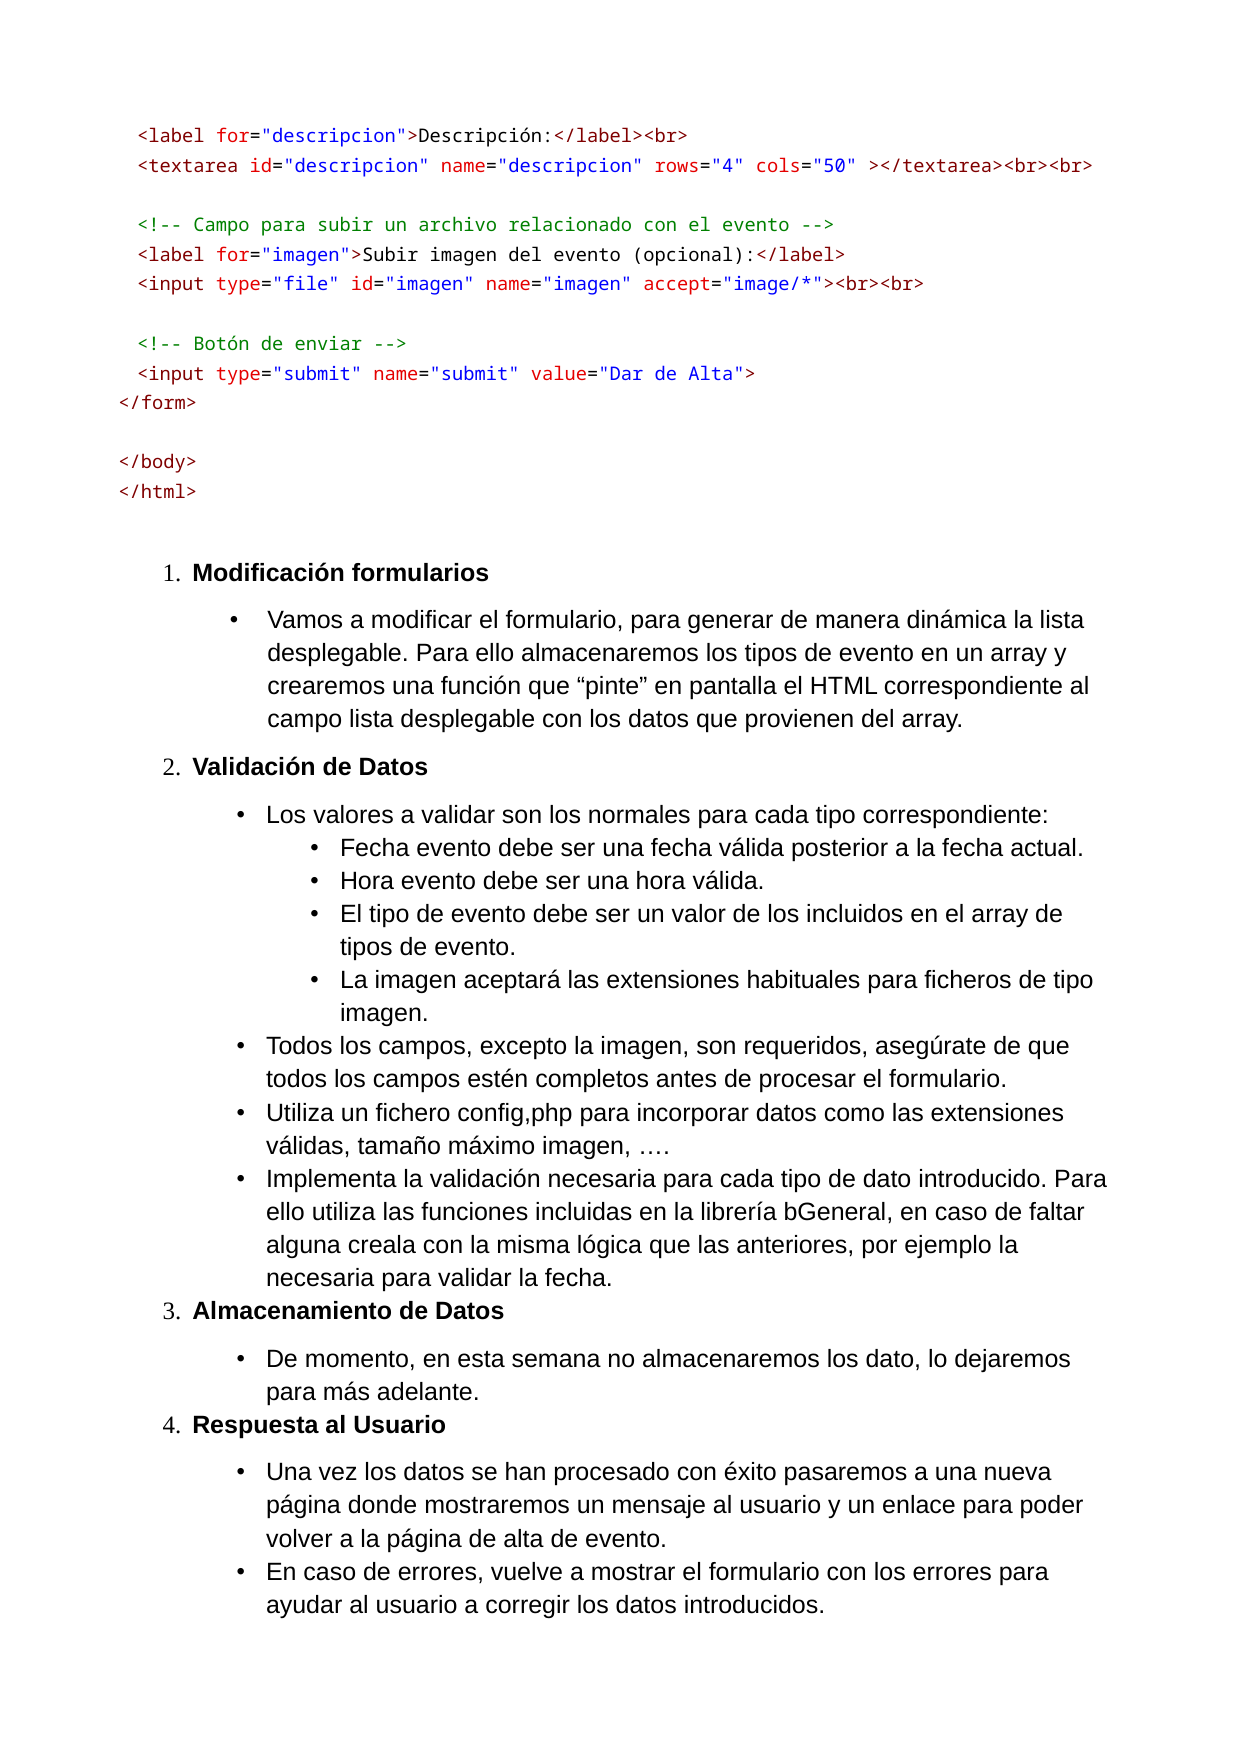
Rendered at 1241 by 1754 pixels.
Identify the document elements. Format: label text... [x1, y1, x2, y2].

text <input type="file" id="imagen" name="imagen" accept="image/*"><br><br> [118, 267, 1122, 296]
list El tipo de evento debe ser un valor de los incluidos en el array de tipos de evento. [310, 899, 1122, 961]
list Validación de Datos [162, 752, 1122, 781]
list Utiliza un fichero config,php para incorporar datos como las extensiones válidas, tamaño máximo imagen, …. [236, 1097, 1122, 1159]
list Implementa la validación necesaria para cada tipo de dato introducido. Para ello utiliza las funciones incluidas en la librería bGeneral, en caso de faltar alguna creala con la misma lógica que las anteriores, por ejemplo la necesaria para validar la fecha. [236, 1164, 1122, 1292]
list En caso de errores, vuelve a mostrar el formulario con los errores para ayudar al usuario a corregir los datos introducidos. [236, 1557, 1122, 1618]
list La imagen aceptará las extensiones habituales para ficheros de tipo imagen. [310, 965, 1122, 1027]
text </body> [118, 445, 1122, 474]
list Respuesta al Usuario [162, 1410, 1122, 1438]
list Una vez los datos se han procesado con éxito pasaremos a una nueva página donde mostraremos un mensaje al usuario y un enlace para poder volver a la página de alta de evento. [236, 1457, 1122, 1552]
list Los valores a validar son los normales para cada tipo correspondiente: [236, 800, 1122, 828]
text <textarea id="descripcion" name="descripcion" rows="4" cols="50" ></textarea><br><br> [118, 148, 1122, 177]
text <input type="submit" name="submit" value="Dar de Alta"> [118, 356, 1122, 385]
list Fecha evento debe ser una fecha válida posterior a la fecha actual. [310, 833, 1122, 862]
text <!-- Campo para subir un archivo relacionado con el evento --> [118, 207, 1122, 237]
list Hora evento debe ser una hora válida. [310, 866, 1122, 895]
list De momento, en esta semana no almacenaremos los dato, lo dejaremos para más adelante. [236, 1343, 1122, 1405]
list Almacenamiento de Datos [162, 1296, 1122, 1325]
list Vamos a modificar el formulario, para generar de manera dinámica la lista desplegable. Para ello almacenaremos los tipos de evento en un array y crearemos una función que “pinte” en pantalla el HTML correspondiente al campo lista desplegable con los datos que provienen del array. [229, 605, 1122, 733]
text </form> [118, 385, 1122, 415]
list Todos los campos, excepto la imagen, son requeridos, asegúrate de que todos los campos estén completos antes de procesar el formulario. [236, 1031, 1122, 1093]
list Modificación formularios [162, 557, 1122, 586]
text <label for="imagen">Subir imagen del evento (opcional):</label> [118, 237, 1122, 267]
text <label for="descripcion">Descripción:</label><br> [118, 118, 1122, 148]
text </html> [118, 474, 1122, 504]
text <!-- Botón de enviar --> [118, 326, 1122, 356]
